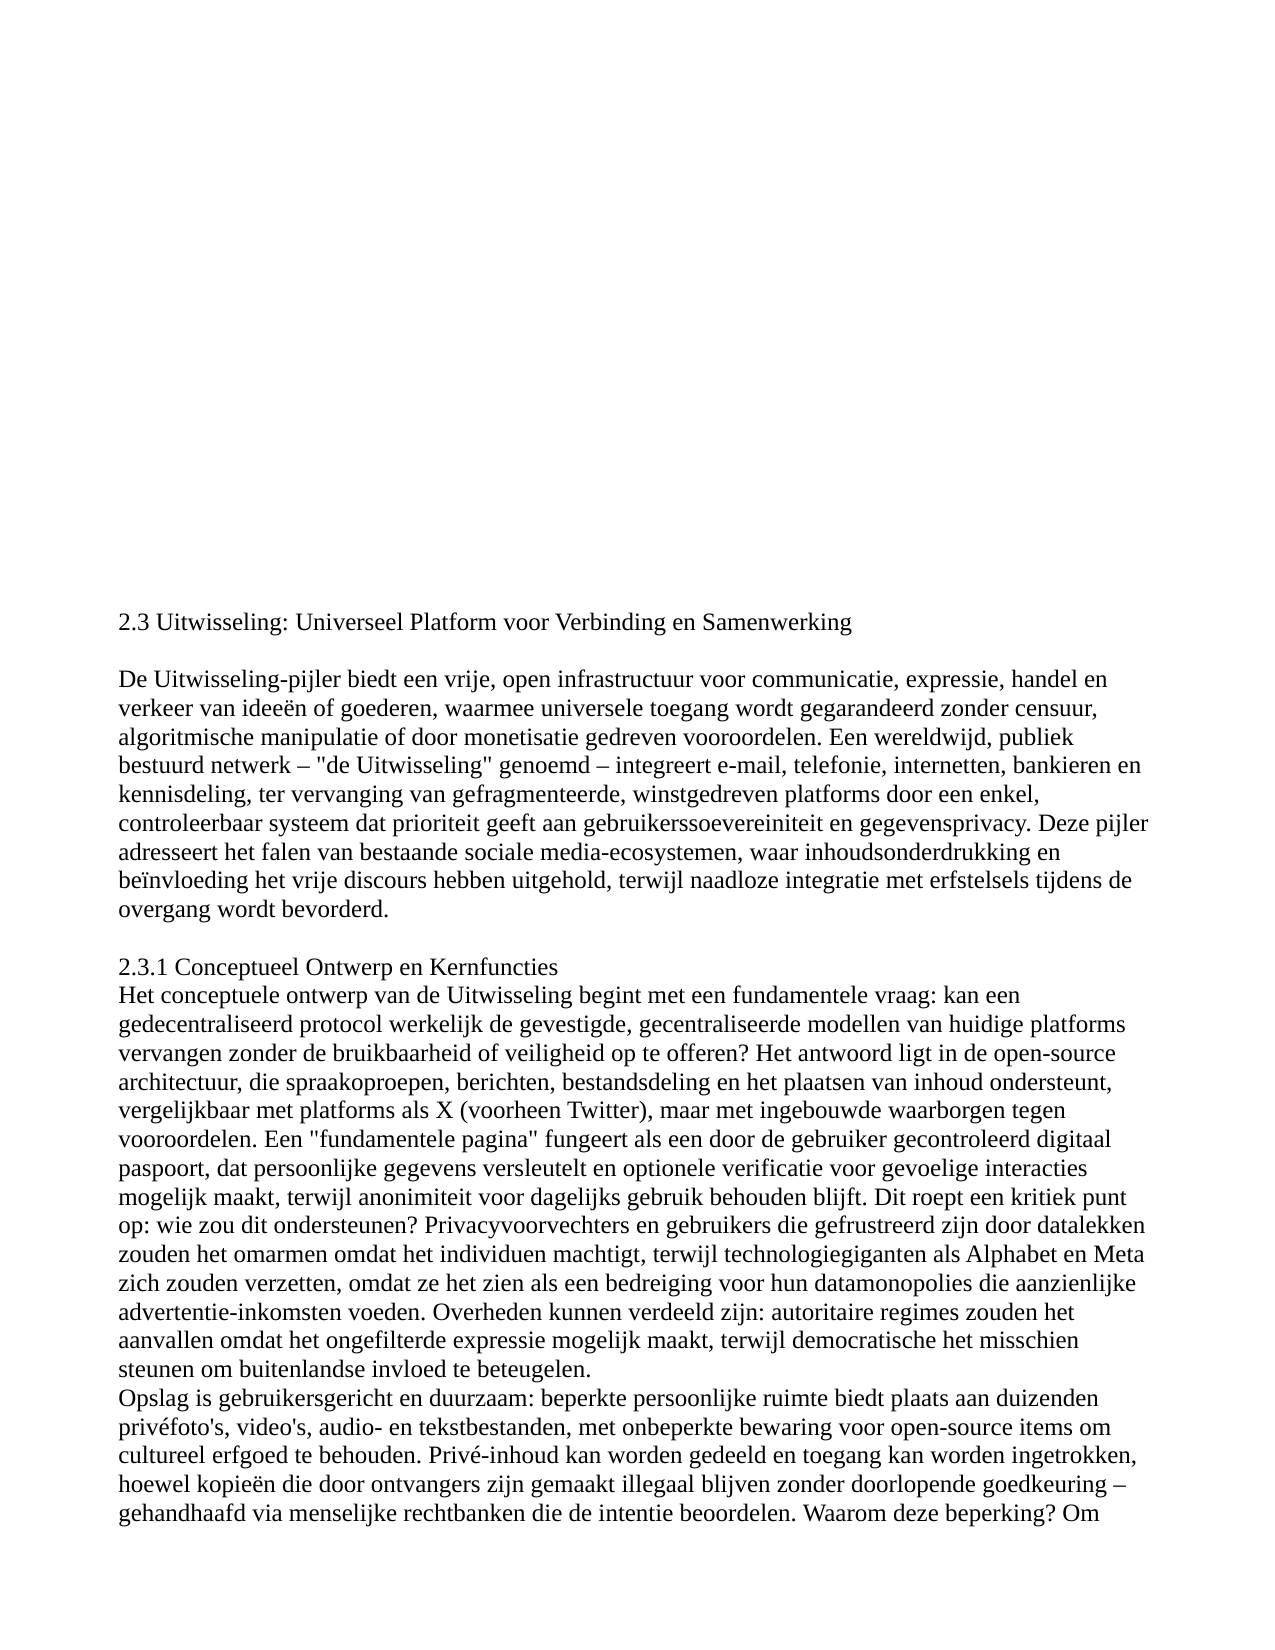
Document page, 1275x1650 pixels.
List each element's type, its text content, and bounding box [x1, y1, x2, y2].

text 2.3.1 Conceptueel Ontwerp en Kernfuncties [118, 952, 1157, 981]
text De Uitwisseling-pijler biedt een vrije, open infrastructuur voor communicatie, expressie, handel en verkeer van ideeën of goederen, waarmee universele toegang wordt gegarandeerd zonder censuur, algoritmische manipulatie of door monetisatie gedreven vooroordelen. Een wereldwijd, publiek bestuurd netwerk – "de Uitwisseling" genoemd – integreert e-mail, telefonie, internetten, bankieren en kennisdeling, ter vervanging van gefragmenteerde, winstgedreven platforms door een enkel, controleerbaar systeem dat prioriteit geeft aan gebruikerssoevereiniteit en gegevensprivacy. Deze pijler adresseert het falen van bestaande sociale media-ecosystemen, waar inhoudsonderdrukking en beïnvloeding het vrije discours hebben uitgehold, terwijl naadloze integratie met erfstelsels tijdens de overgang wordt bevorderd. [118, 664, 1157, 923]
text Opslag is gebruikersgericht en duurzaam: beperkte persoonlijke ruimte biedt plaats aan duizenden privéfoto's, video's, audio- en tekstbestanden, met onbeperkte bewaring voor open-source items om cultureel erfgoed te behouden. Privé-inhoud kan worden gedeeld en toegang kan worden ingetrokken, hoewel kopieën die door ontvangers zijn gemaakt illegaal blijven zonder doorlopende goedkeuring – gehandhaafd via menselijke rechtbanken die de intentie beoordelen. Waarom deze beperking? Om [118, 1383, 1157, 1527]
text Het conceptuele ontwerp van de Uitwisseling begint met een fundamentele vraag: kan een gedecentraliseerd protocol werkelijk de gevestigde, gecentraliseerde modellen van huidige platforms vervangen zonder de bruikbaarheid of veiligheid op te offeren? Het antwoord ligt in de open-source architectuur, die spraakoproepen, berichten, bestandsdeling en het plaatsen van inhoud ondersteunt, vergelijkbaar met platforms als X (voorheen Twitter), maar met ingebouwde waarborgen tegen vooroordelen. Een "fundamentele pagina" fungeert als een door de gebruiker gecontroleerd digitaal paspoort, dat persoonlijke gegevens versleutelt en optionele verificatie voor gevoelige interacties mogelijk maakt, terwijl anonimiteit voor dagelijks gebruik behouden blijft. Dit roept een kritiek punt op: wie zou dit ondersteunen? Privacyvoorvechters en gebruikers die gefrustreerd zijn door datalekken zouden het omarmen omdat het individuen machtigt, terwijl technologiegiganten als Alphabet en Meta zich zouden verzetten, omdat ze het zien als een bedreiging voor hun datamonopolies die aanzienlijke advertentie-inkomsten voeden. Overheden kunnen verdeeld zijn: autoritaire regimes zouden het aanvallen omdat het ongefilterde expressie mogelijk maakt, terwijl democratische het misschien steunen om buitenlandse invloed te beteugelen. [118, 981, 1157, 1383]
text 2.3 Uitwisseling: Universeel Platform voor Verbinding en Samenwerking [118, 607, 1157, 636]
